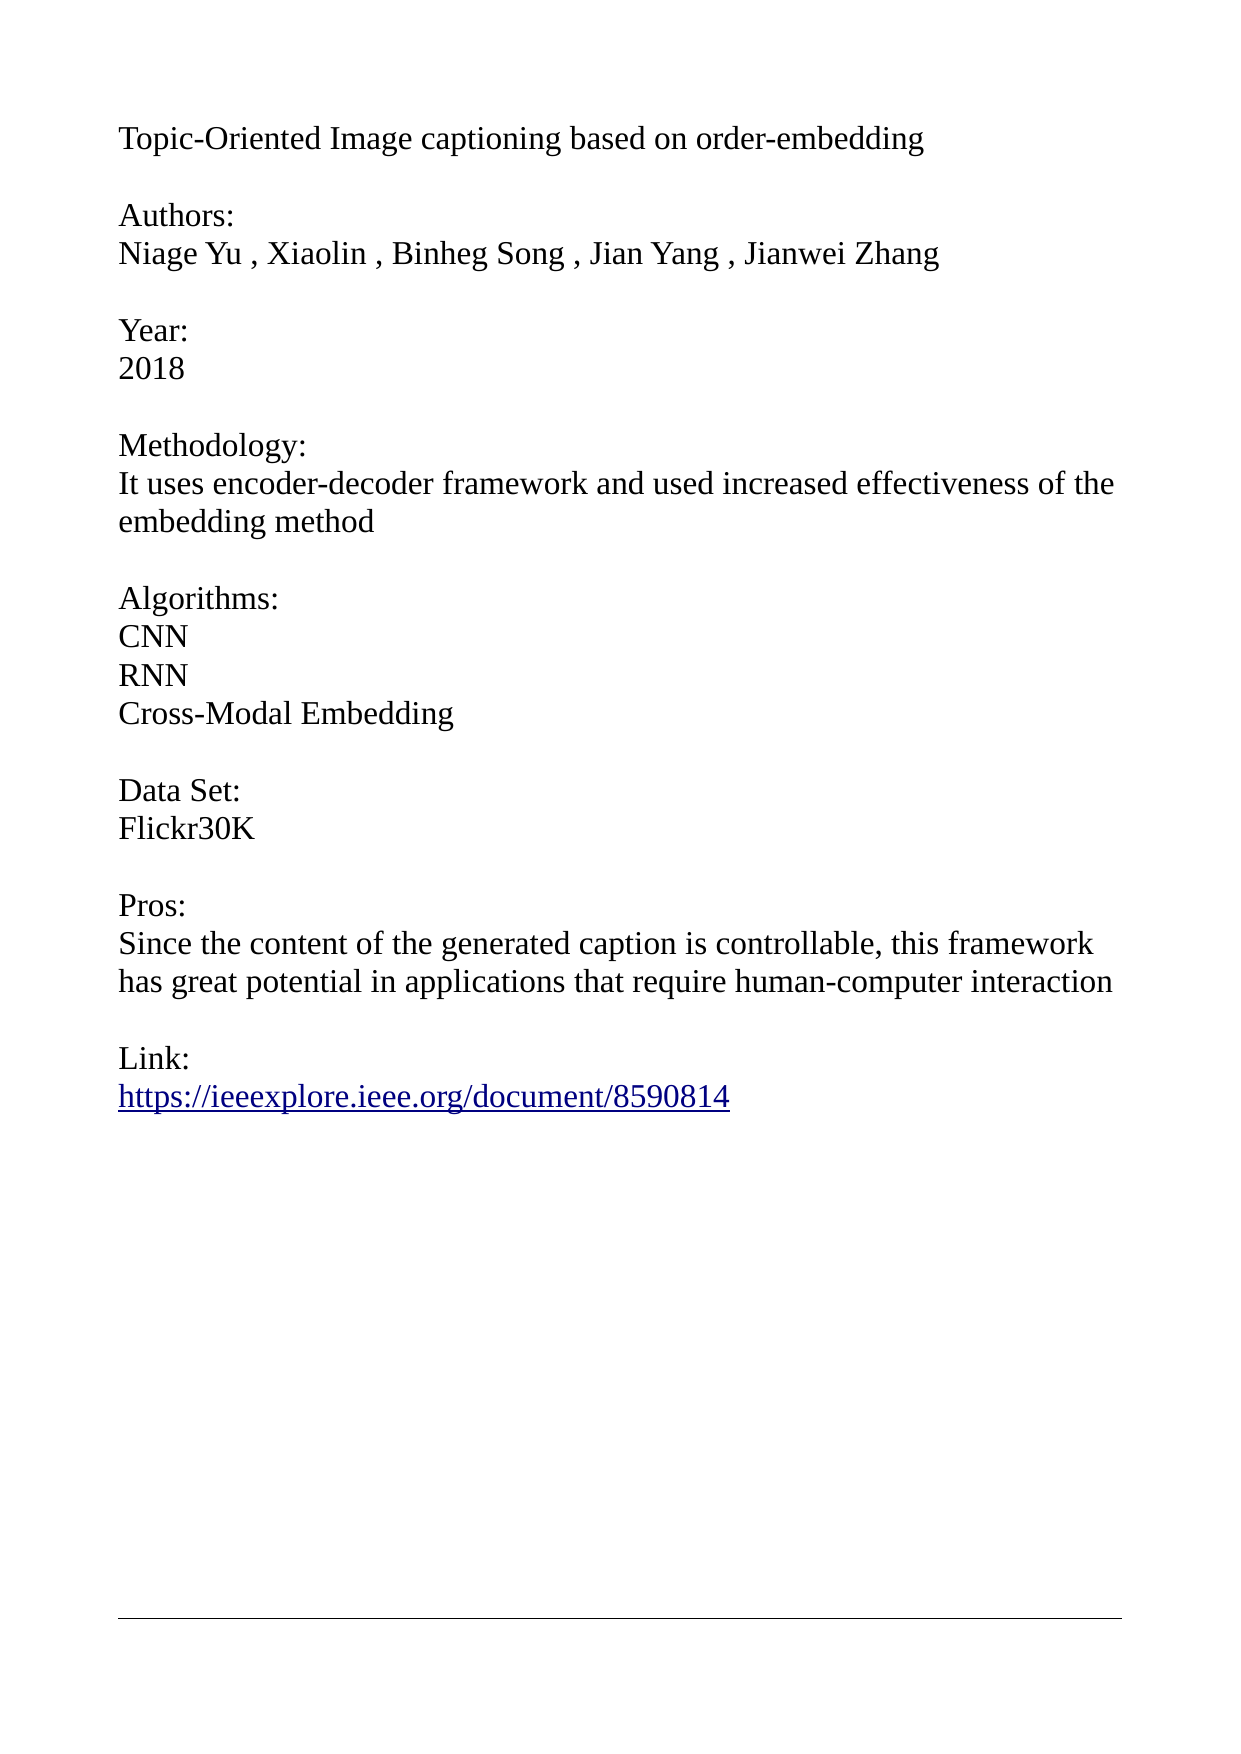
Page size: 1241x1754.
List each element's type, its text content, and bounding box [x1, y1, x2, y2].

text CNN [118, 616, 1122, 655]
text Since the content of the generated caption is controllable, this framework has great potential in applications that require human-computer interaction [118, 923, 1122, 1000]
text RNN [118, 655, 1122, 693]
text It uses encoder-decoder framework and used increased effectiveness of the embedding method [118, 463, 1122, 540]
text Topic-Oriented Image captioning based on order-embedding [118, 118, 1122, 156]
text Link: [118, 1038, 1122, 1076]
text Authors: [118, 195, 1122, 233]
text Methodology: [118, 425, 1122, 463]
text https://ieeexplore.ieee.org/document/8590814 [118, 1076, 1122, 1115]
text Niage Yu , Xiaolin , Binheg Song , Jian Yang , Jianwei Zhang [118, 233, 1122, 271]
text Data Set: [118, 770, 1122, 808]
text Pros: [118, 885, 1122, 923]
text Flickr30K [118, 808, 1122, 846]
text Algorithms: [118, 578, 1122, 616]
text 2018 [118, 348, 1122, 386]
text Year: [118, 310, 1122, 348]
text Cross-Modal Embedding [118, 693, 1122, 731]
